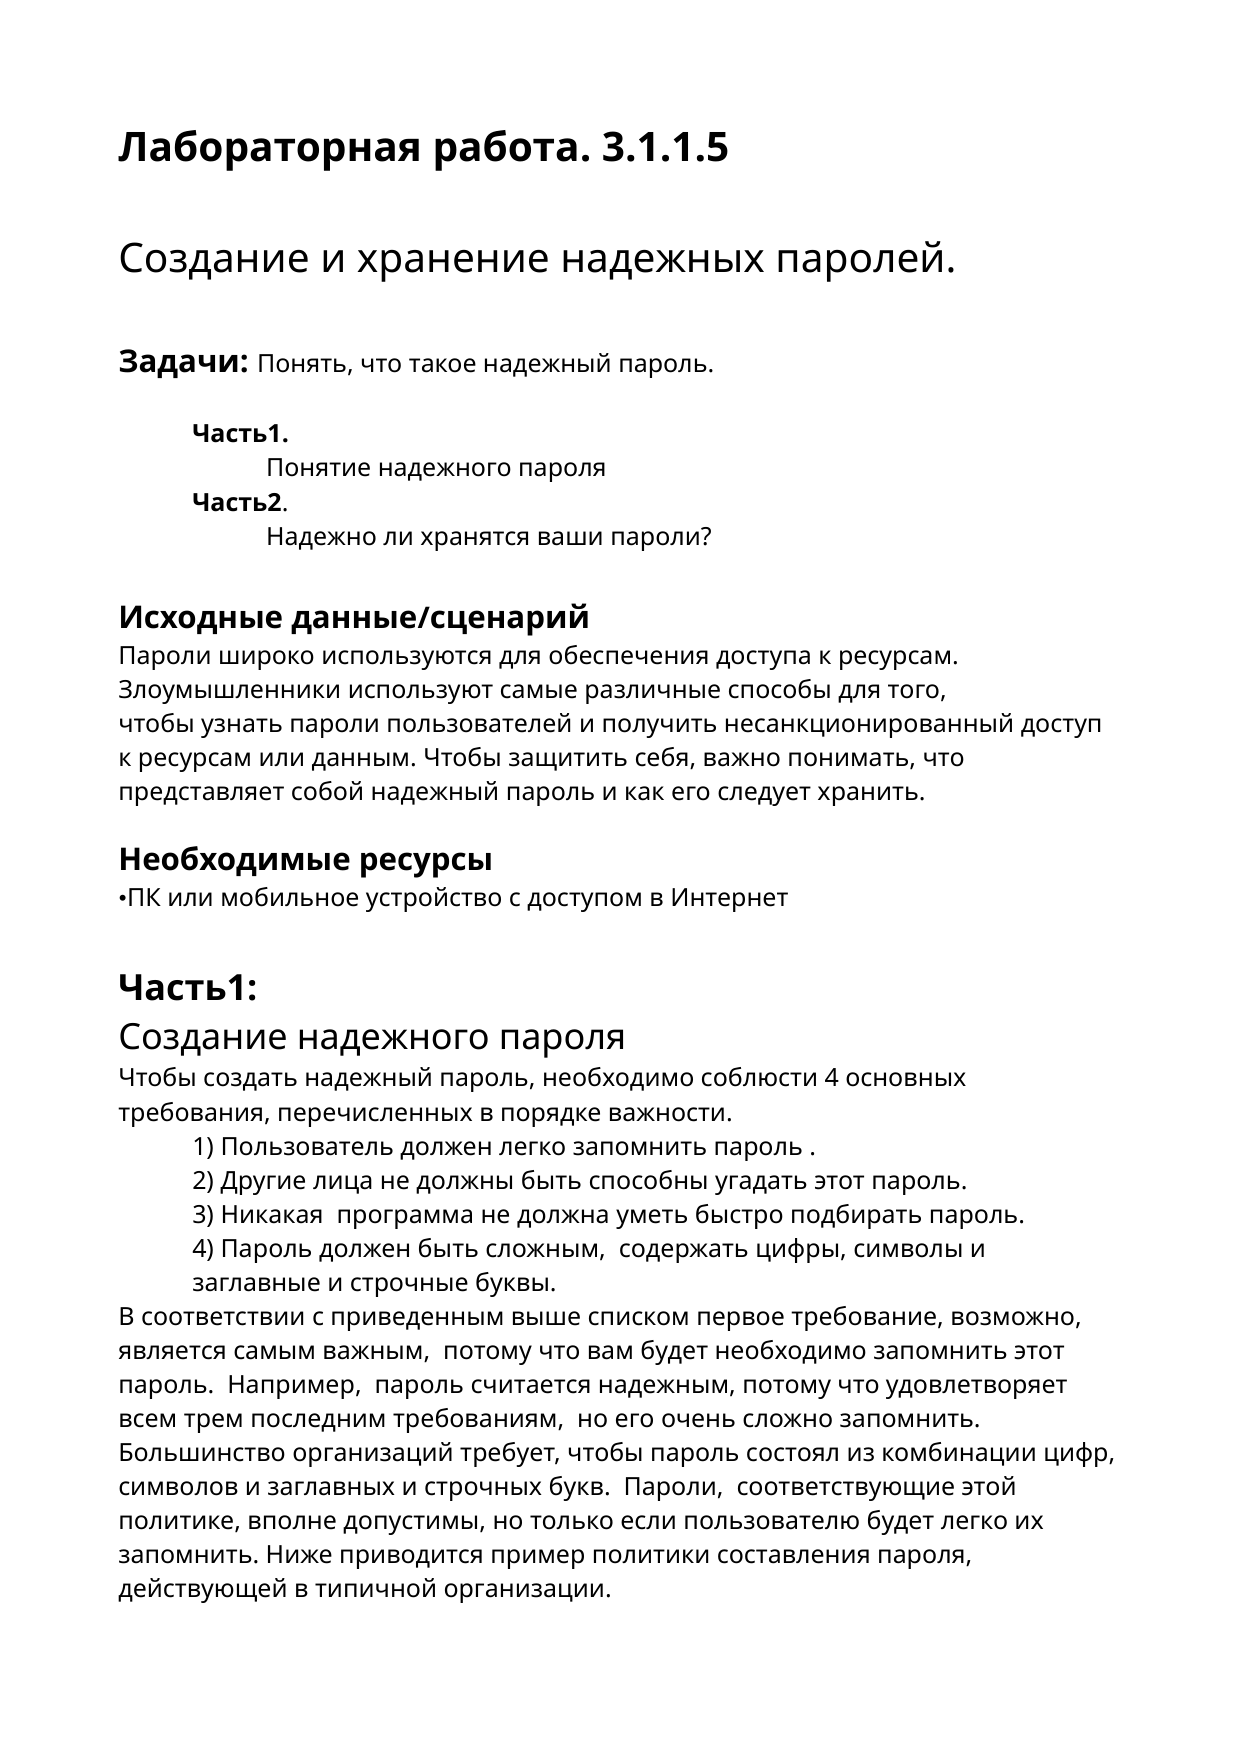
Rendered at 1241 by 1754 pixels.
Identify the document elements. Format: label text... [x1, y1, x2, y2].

text Надежно ли хранятся ваши пароли? [118, 518, 1122, 552]
text 3) Никакая программа не должна уметь быстро подбирать пароль. [118, 1196, 1122, 1230]
text 2) Другие лица не должны быть способны угадать этот пароль. [118, 1162, 1122, 1196]
text Часть2. [118, 484, 1122, 518]
text Часть1: [118, 962, 1122, 1011]
text В соответствии с приведенным выше списком первое требование, возможно, является самым важным, потому что вам будет необходимо запомнить этот пароль. Например, пароль считается надежным, потому что удовлетворяет всем трем последним требованиям, но его очень сложно запомнить. Большинство организаций требует, чтобы пароль состоял из комбинации цифр, символов и заглавных и строчных букв. Пароли, соответствующие этой политике, вполне допустимы, но только если пользователю будет легко их запомнить. Ниже приводится пример политики составления пароля, действующей в типичной организации. [118, 1298, 1122, 1605]
text Создание и хранение надежных паролей. [118, 229, 1122, 284]
text Пароли широко используются для обеспечения доступа к ресурсам. [118, 637, 1122, 672]
text Исходные данные/сценарий [118, 595, 1122, 637]
text Чтобы создать надежный пароль, необходимо соблюсти 4 основных требования, перечисленных в порядке важности. [118, 1060, 1122, 1128]
text Задачи: Понять, что такое надежный пароль. [118, 339, 1122, 382]
text Часть1. [118, 416, 1122, 450]
text Необходимые ресурсы [118, 837, 1122, 879]
text Злоумышленники используют самые различные способы для того, [118, 672, 1122, 706]
text Понятие надежного пароля [118, 450, 1122, 484]
text •ПК или мобильное устройство с доступом в Интернет [118, 879, 1122, 913]
text Создание надежного пароля [118, 1011, 1122, 1060]
text 4) Пароль должен быть сложным, содержать цифры, символы и заглавные и строчные буквы. [118, 1230, 1122, 1298]
text чтобы узнать пароли пользователей и получить несанкционированный доступ к ресурсам или данным. Чтобы защитить себя, важно понимать, что представляет собой надежный пароль и как его следует хранить. [118, 706, 1122, 808]
text Лабораторная работа. 3.1.1.5 [118, 118, 1122, 173]
text 1) Пользователь должен легко запомнить пароль . [118, 1128, 1122, 1162]
